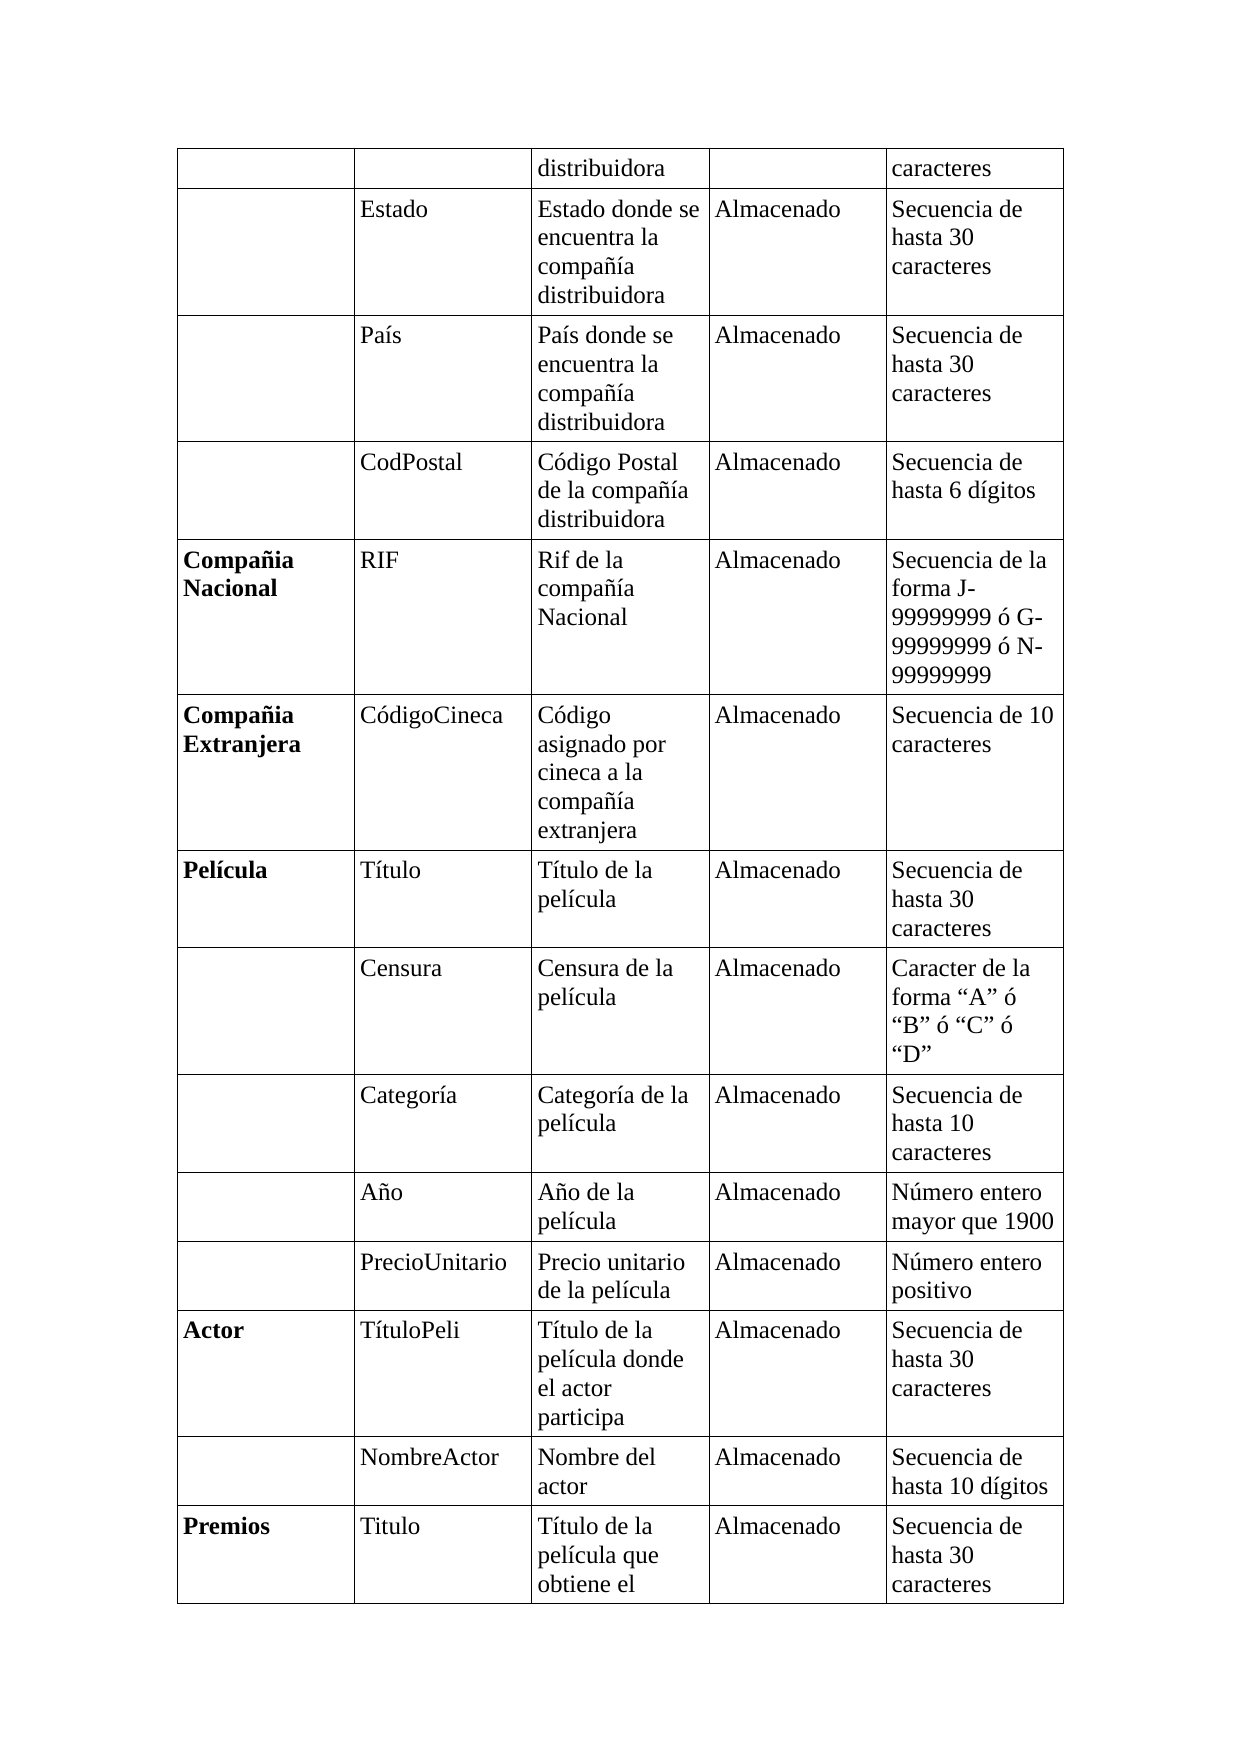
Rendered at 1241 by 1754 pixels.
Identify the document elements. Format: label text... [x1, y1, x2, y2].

table_cell Almacenado [710, 1311, 886, 1436]
table_cell CodPostal [355, 442, 531, 539]
table_cell Secuencia de hasta 30 caracteres [887, 1506, 1063, 1603]
table_cell Secuencia de hasta 6 dígitos [887, 442, 1063, 539]
table_cell Título de la película que obtiene el [532, 1506, 709, 1603]
table_cell [710, 149, 886, 188]
table_cell [178, 1242, 354, 1310]
table_cell Categoría [355, 1075, 531, 1172]
table_cell Secuencia de hasta 10 caracteres [887, 1075, 1063, 1172]
table_cell Precio unitario de la película [532, 1242, 709, 1310]
table_cell Titulo [355, 1506, 531, 1603]
table_cell Secuencia de hasta 10 dígitos [887, 1437, 1063, 1505]
table_cell PrecioUnitario [355, 1242, 531, 1310]
table_cell Número entero positivo [887, 1242, 1063, 1310]
table_cell [178, 316, 354, 441]
table_cell [178, 1075, 354, 1172]
table_cell CódigoCineca [355, 695, 531, 849]
table_cell Premios [178, 1506, 354, 1603]
table_cell Almacenado [710, 1173, 886, 1241]
table_cell Secuencia de hasta 30 caracteres [887, 189, 1063, 314]
table_cell Secuencia de 10 caracteres [887, 695, 1063, 849]
table_cell [178, 1437, 354, 1505]
table_cell País [355, 316, 531, 441]
table_cell Secuencia de hasta 30 caracteres [887, 316, 1063, 441]
table_cell Almacenado [710, 695, 886, 849]
table_cell Rif de la compañía Nacional [532, 540, 709, 694]
table_cell Secuencia de hasta 30 caracteres [887, 851, 1063, 947]
table_cell Nombre del actor [532, 1437, 709, 1505]
table_cell Almacenado [710, 1437, 886, 1505]
table_cell Almacenado [710, 442, 886, 539]
table_cell Categoría de la película [532, 1075, 709, 1172]
table_cell [178, 149, 354, 188]
table_cell Almacenado [710, 189, 886, 314]
table_cell caracteres [887, 149, 1063, 188]
table_cell Caracter de la forma “A” ó “B” ó “C” ó “D” [887, 948, 1063, 1074]
table_cell Almacenado [710, 948, 886, 1074]
table_cell Película [178, 851, 354, 947]
table_cell País donde se encuentra la compañía distribuidora [532, 316, 709, 441]
table_cell Título de la película [532, 851, 709, 947]
table_cell [178, 189, 354, 314]
table_cell Almacenado [710, 851, 886, 947]
table_cell Compañia Extranjera [178, 695, 354, 849]
table_cell [178, 1173, 354, 1241]
table_cell Almacenado [710, 1506, 886, 1603]
table_cell Año de la película [532, 1173, 709, 1241]
table_cell [355, 149, 531, 188]
table_cell Título [355, 851, 531, 947]
table_cell Almacenado [710, 1242, 886, 1310]
table_cell Estado donde se encuentra la compañía distribuidora [532, 189, 709, 314]
table_cell Número entero mayor que 1900 [887, 1173, 1063, 1241]
table_cell Almacenado [710, 1075, 886, 1172]
table_cell [178, 442, 354, 539]
table_cell NombreActor [355, 1437, 531, 1505]
table_cell Censura de la película [532, 948, 709, 1074]
table_cell Título de la película donde el actor participa [532, 1311, 709, 1436]
table_cell Censura [355, 948, 531, 1074]
table_cell Almacenado [710, 316, 886, 441]
table_cell distribuidora [532, 149, 709, 188]
table_cell Código asignado por cineca a la compañía extranjera [532, 695, 709, 849]
table_cell Estado [355, 189, 531, 314]
table_cell Código Postal de la compañía distribuidora [532, 442, 709, 539]
table_cell Almacenado [710, 540, 886, 694]
table_cell [178, 948, 354, 1074]
table_cell Secuencia de la forma J-99999999 ó G-99999999 ó N-99999999 [887, 540, 1063, 694]
table_cell Secuencia de hasta 30 caracteres [887, 1311, 1063, 1436]
table_cell RIF [355, 540, 531, 694]
table_cell Año [355, 1173, 531, 1241]
table_cell Compañia Nacional [178, 540, 354, 694]
table_cell TítuloPeli [355, 1311, 531, 1436]
table_cell Actor [178, 1311, 354, 1436]
